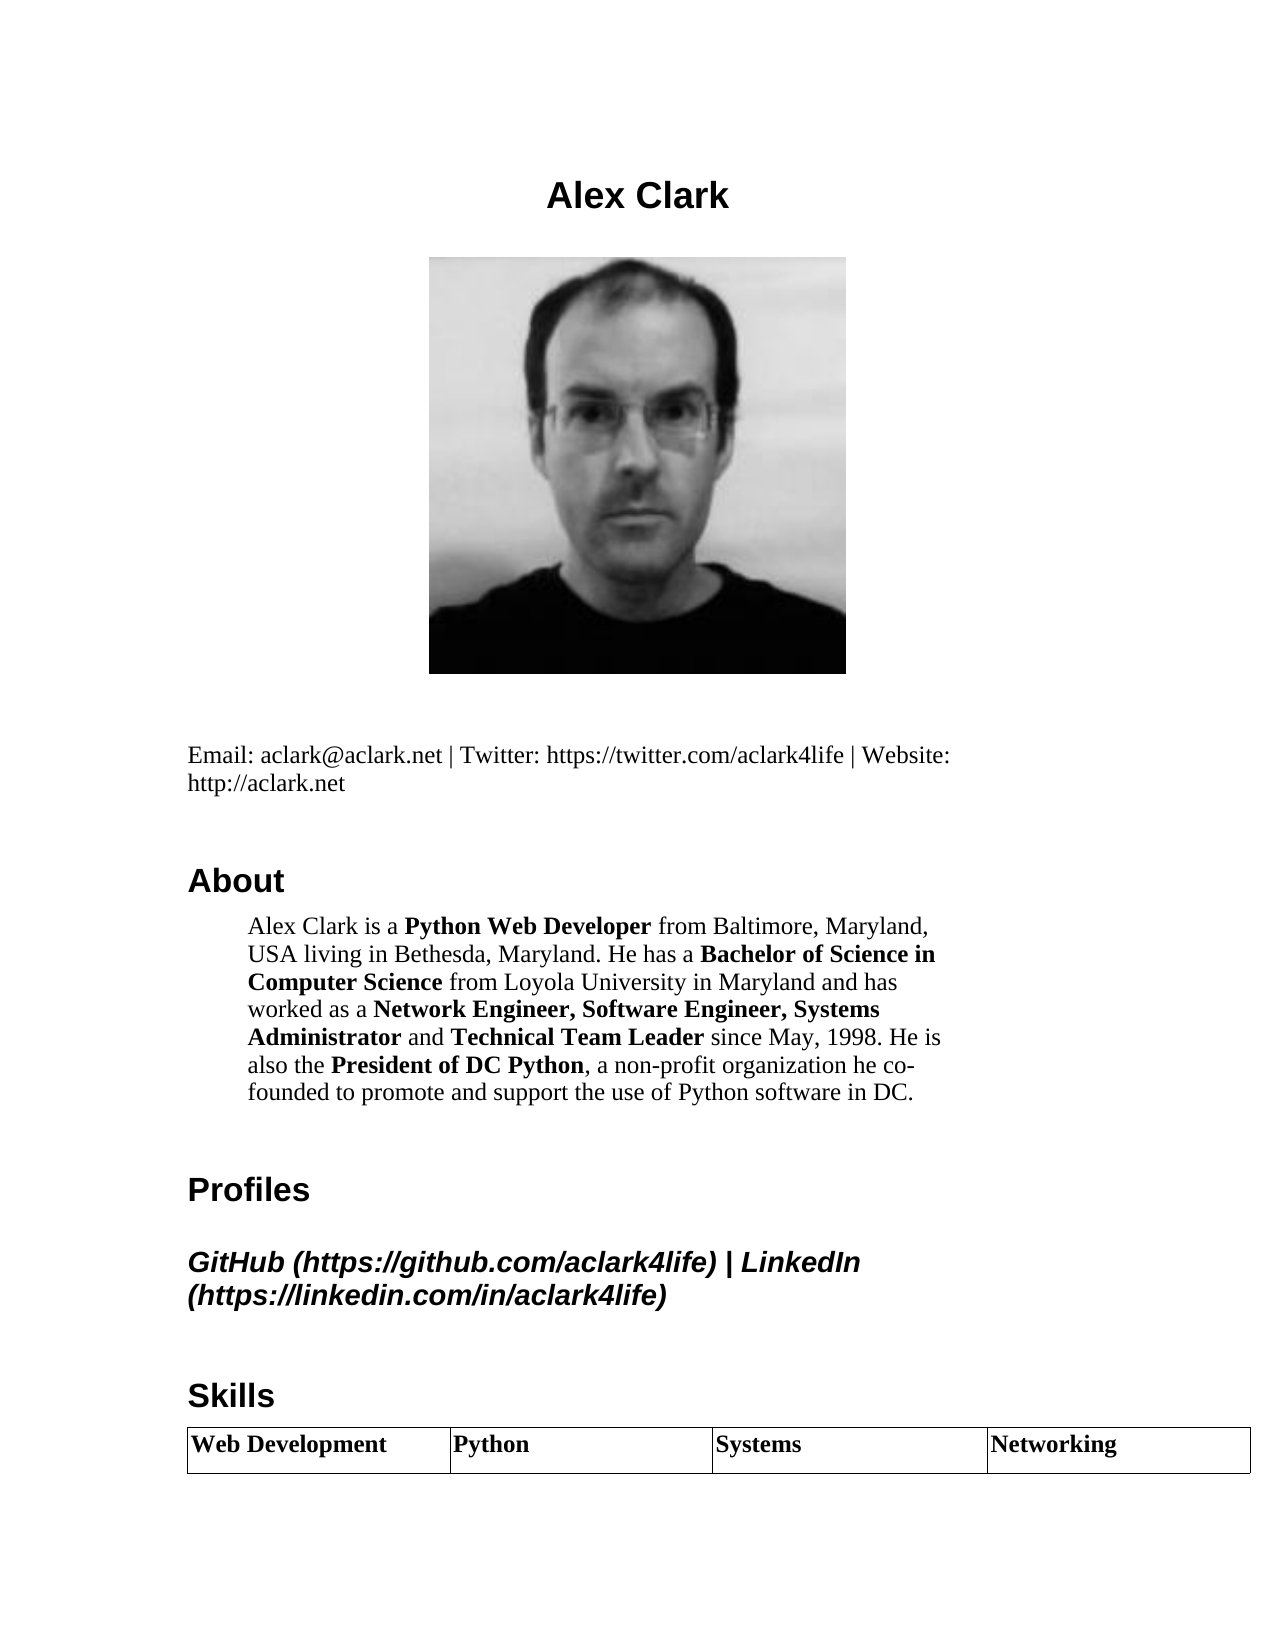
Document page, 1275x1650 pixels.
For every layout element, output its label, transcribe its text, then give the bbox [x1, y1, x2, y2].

subtitle Profiles [187, 1171, 1087, 1209]
subtitle Skills [187, 1377, 1087, 1414]
table_header Web Development [188, 1428, 450, 1473]
picture [429, 257, 846, 674]
table_header Systems [713, 1428, 987, 1473]
table_header Networking [988, 1428, 1250, 1473]
table_header Python [451, 1428, 712, 1473]
subtitle GitHub (https://github.com/aclark4life) | LinkedIn (https://linkedin.com/in/aclark4life) [187, 1246, 1087, 1312]
subtitle About [187, 862, 1087, 900]
title Alex Clark [187, 175, 1087, 217]
text Alex Clark is a Python Web Developer from Baltimore, Maryland, USA living in Bethesda, Maryland. He has a Bachelor of Science in Computer Science from Loyola University in Maryland and has worked as a Network Engineer, Software Engineer, Systems Administrator and Technical Team Leader since May, 1998. He is also the President of DC Python, a non-profit organization he co-founded to promote and support the use of Python software in DC. [247, 912, 967, 1106]
text Email: aclark@aclark.net | Twitter: https://twitter.com/aclark4life | Website: http://aclark.net [187, 742, 1087, 797]
